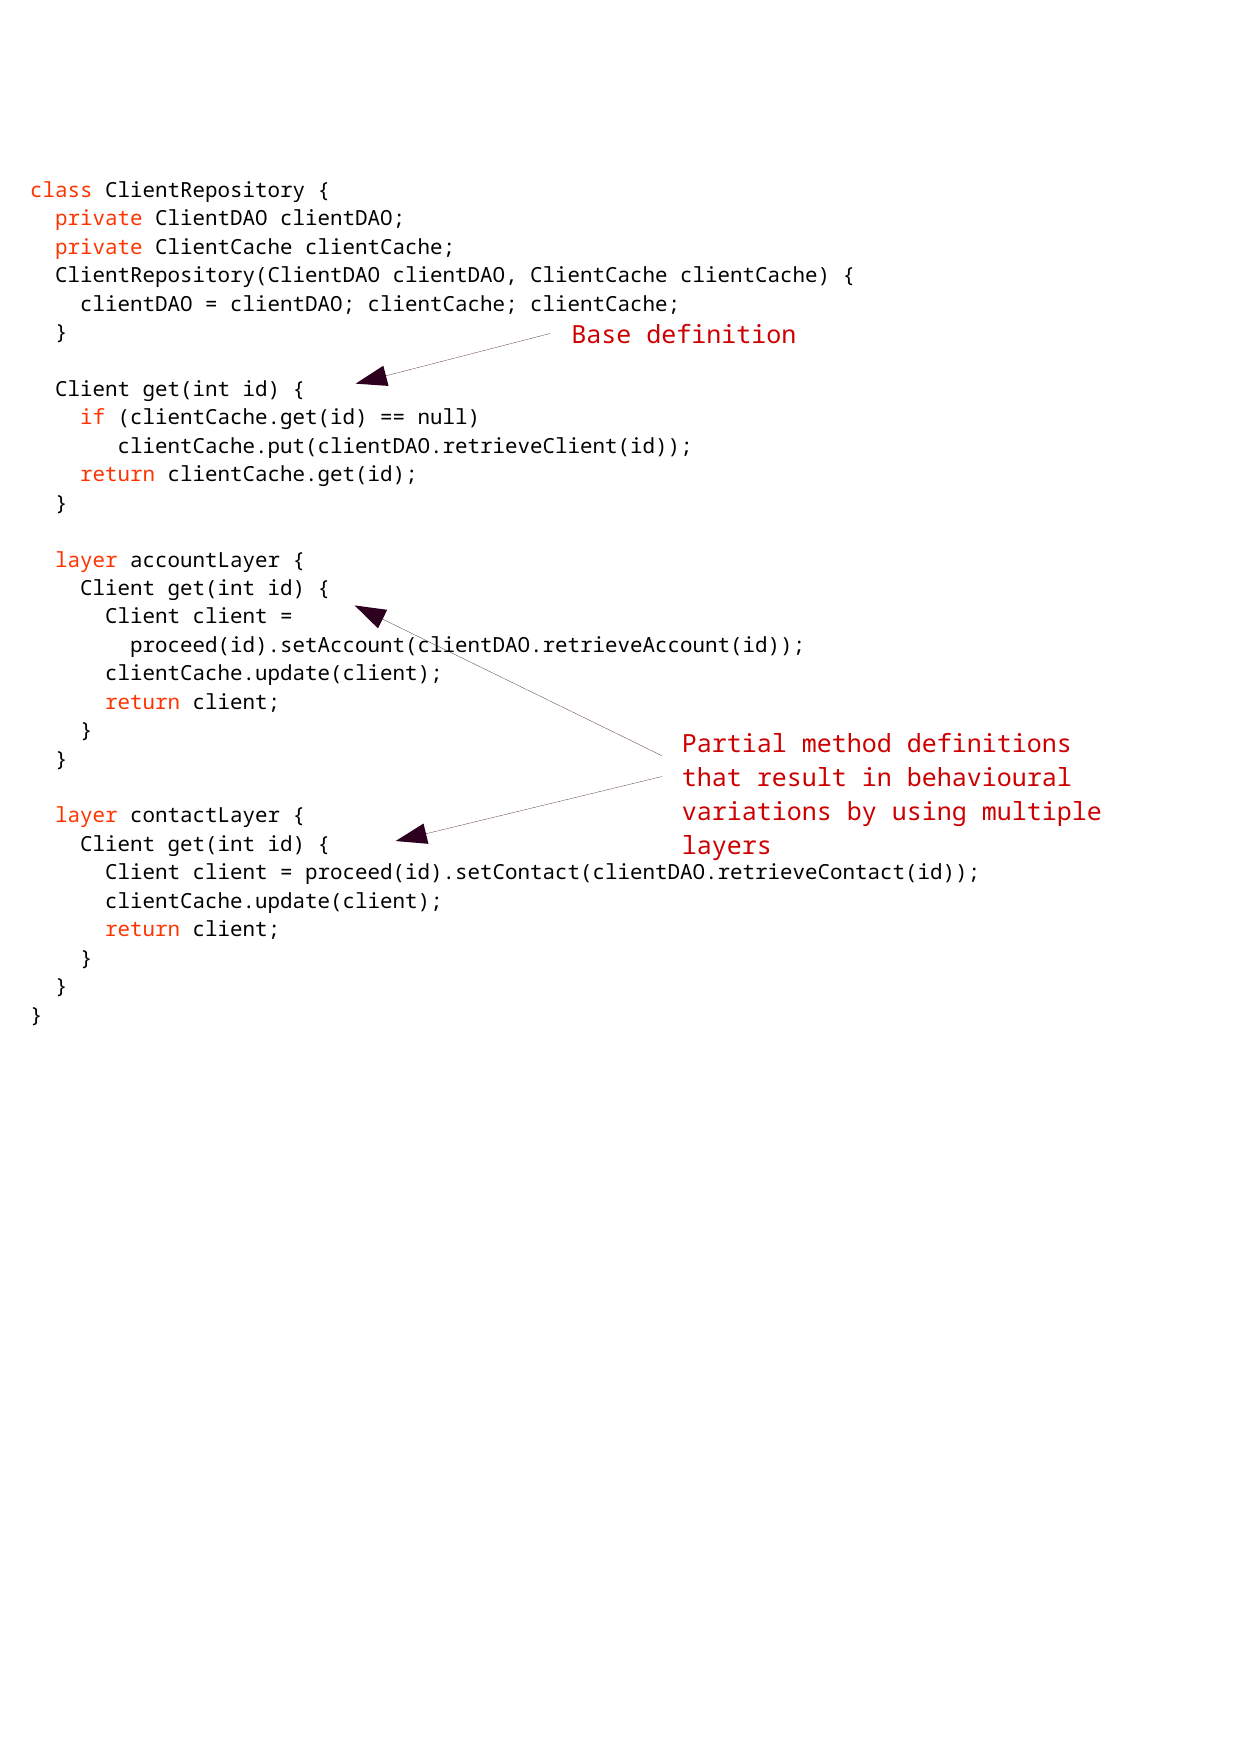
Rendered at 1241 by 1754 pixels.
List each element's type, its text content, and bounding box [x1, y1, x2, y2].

text if (clientCache.get(id) == null) [30, 402, 1211, 431]
text return clientCache.get(id); [30, 459, 1211, 488]
text return client; [30, 914, 1211, 943]
text [581, 715, 1211, 744]
text private ClientDAO clientDAO; [30, 203, 1211, 232]
text clientCache.put(clientDAO.retrieveClient(id)); [30, 431, 1211, 459]
text proceed(id).setAccount(clientDAO.retrieveAccount(id)); [30, 630, 459, 658]
text Client client = [30, 602, 1211, 630]
text Client client = proceed(id).setContact(clientDAO.retrieveContact(id)); [30, 857, 1211, 886]
text [465, 658, 1211, 687]
text clientDAO = clientDAO; clientCache; clientCache; [30, 289, 1211, 317]
text proceed(id).setAccount(clientDAO.retrieveAccount(id)); [408, 630, 1211, 658]
text clientCache.update(client); [30, 658, 519, 687]
text clientCache.update(client); [30, 886, 1211, 914]
text } [30, 943, 1211, 971]
text } [30, 1000, 1211, 1028]
text } [30, 971, 1211, 1000]
text private ClientCache clientCache; [30, 232, 1211, 260]
text ClientRepository(ClientDAO clientDAO, ClientCache clientCache) { [30, 260, 1211, 289]
text } [30, 715, 635, 744]
text Client get(int id) { [30, 829, 1211, 857]
text } [30, 488, 1211, 516]
text layer accountLayer { [30, 545, 1211, 573]
text Client get(int id) { [30, 374, 1211, 402]
text } [30, 317, 1211, 346]
text layer contactLayer { [451, 801, 1211, 829]
text return client; [30, 687, 576, 715]
text Client get(int id) { [30, 573, 1211, 602]
text } [30, 744, 1211, 772]
text class ClientRepository { [30, 175, 1211, 203]
text layer contactLayer { [30, 801, 556, 829]
text [524, 687, 1211, 715]
